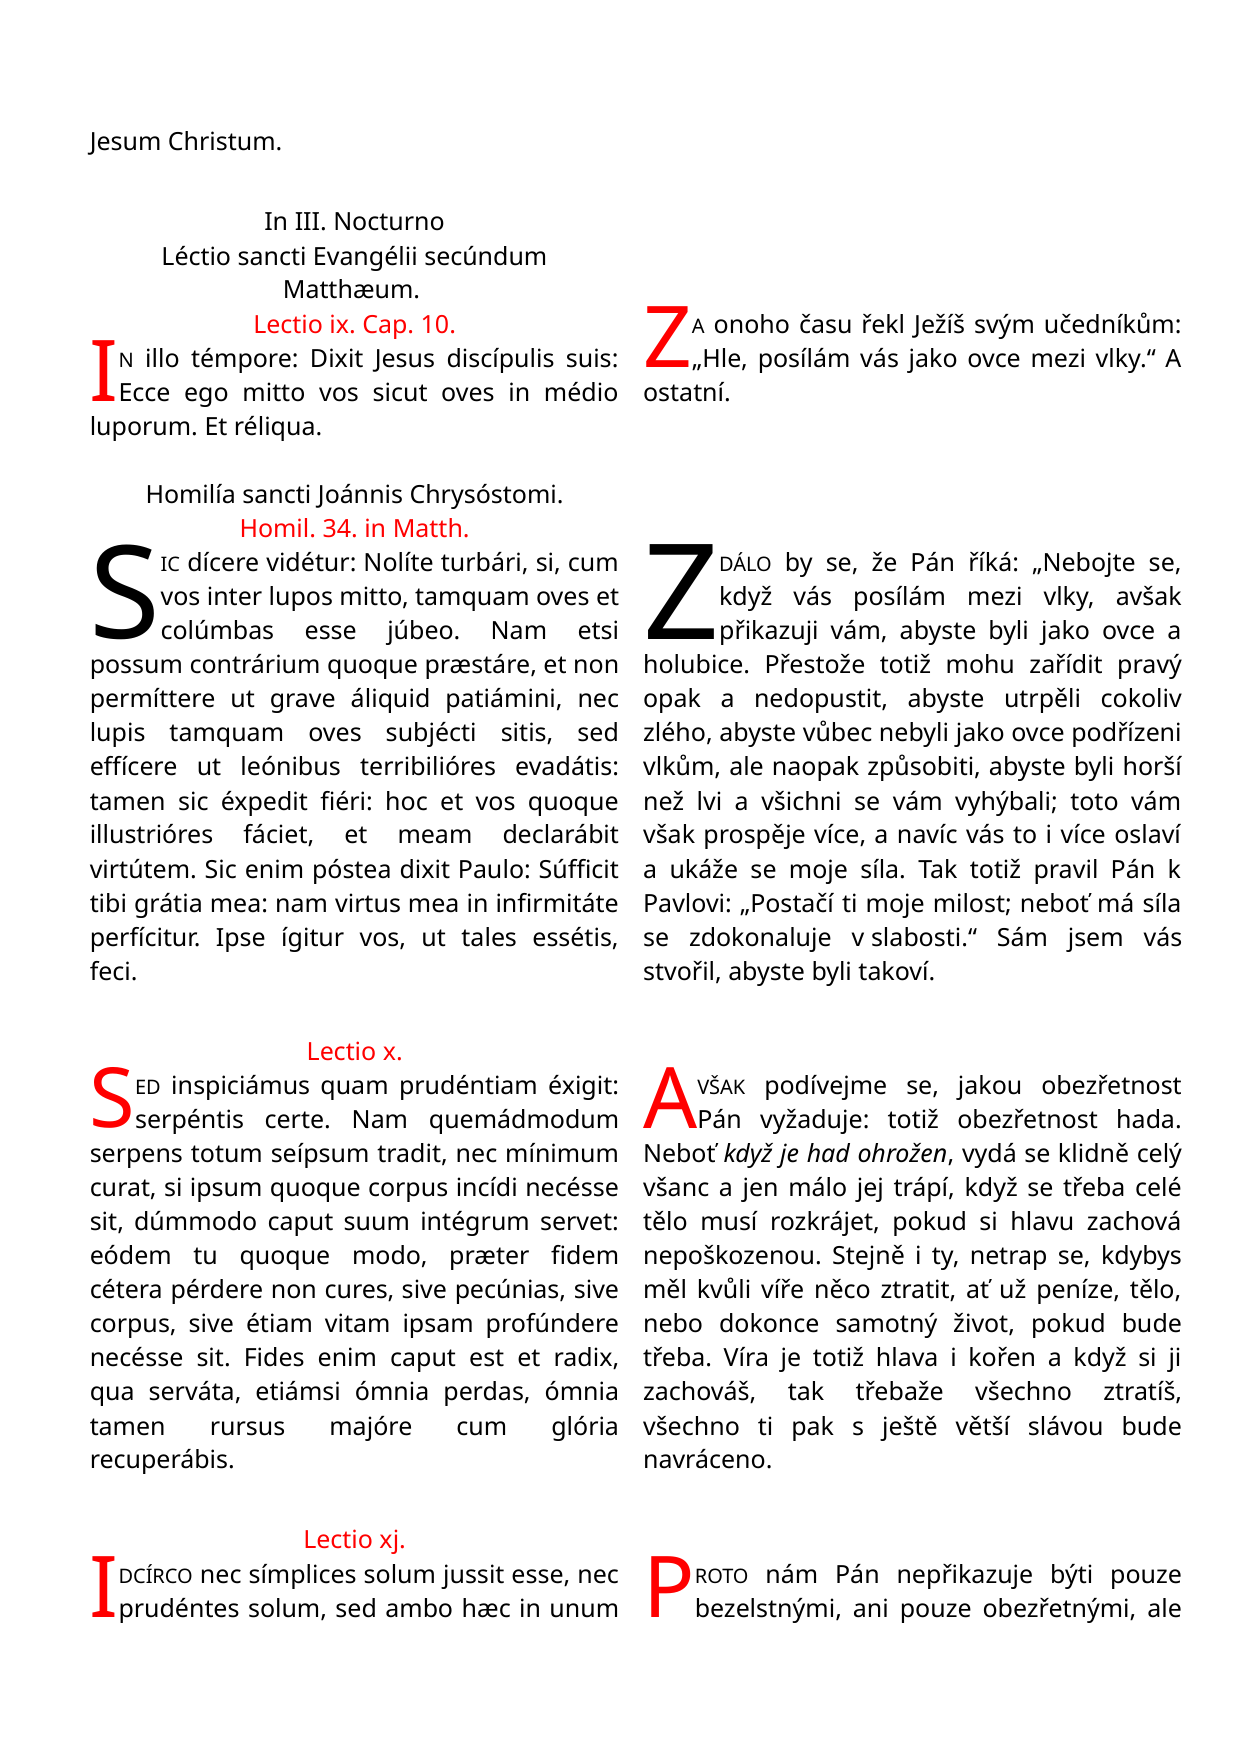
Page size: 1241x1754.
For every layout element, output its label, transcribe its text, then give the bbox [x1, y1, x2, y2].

table_cell Lectio x. Sed inspiciámus quam prudéntiam éxigit: serpéntis certe. Nam quemádmodum serpens totum seípsum tradit, nec mínimum curat, si ipsum quoque corpus incídi necésse sit, dúmmodo caput suum intégrum servet: eódem tu quoque modo, præter fidem cétera pérdere non cures‚ sive pecúnias, sive corpus, sive étiam vitam ipsam profúndere necésse sit. Fides enim caput est et radix, qua serváta, etiámsi ómnia perdas, ómnia tamen rursus majóre cum glória recuperábis. [78, 1028, 631, 1516]
table_cell Za onoho času řekl Ježíš svým učedníkům: „Hle, posílám vás jako ovce mezi vlky.“ A ostatní. Zdálo by se, že Pán říká: „Nebojte se, když vás posílám mezi vlky, avšak přikazuji vám, abyste byli jako ovce a holubice. Přestože totiž mohu zařídit pravý opak a nedopustit, abyste utrpěli cokoliv zlého, abyste vůbec nebyli jako ovce podřízeni vlkům, ale naopak způsobiti, abyste byli horší než lvi a všichni se vám vyhýbali; toto vám však prospěje více, a navíc vás to i více oslaví a ukáže se moje síla. Tak totiž pravil Pán k Pavlovi: „Postačí ti moje milost; neboť má síla se zdokonaluje v slabosti.“ Sám jsem vás stvořil, abyste byli takoví. [631, 198, 1194, 1027]
table_cell Jesum Christum. [78, 118, 631, 198]
table_cell [631, 118, 1194, 198]
table_cell Avšak podívejme se, jakou obezřetnost Pán vyžaduje: totiž obezřetnost hada. Neboť když je had ohrožen, vydá se klidně celý všanc a jen málo jej trápí, když se třeba celé tělo musí rozkrájet, pokud si hlavu zachová nepoškozenou. Stejně i ty, netrap se, kdybys měl kvůli víře něco ztratit, ať už peníze, tělo, nebo dokonce samotný život, pokud bude třeba. Víra je totiž hlava i kořen a když si ji zachováš, tak třebaže všechno ztratíš, všechno ti pak s ještě větší slávou bude navráceno. [631, 1028, 1194, 1516]
table_cell Proto nám Pán nepřikazuje býti pouze bezelstnými, ani pouze obezřetnými, ale [631, 1516, 1194, 1630]
table_cell In III. Nocturno Léctio sancti Evangélii secúndum Matthæum. Lectio ix. Cap. 10. In illo témpore: Dixit Jesus discípulis suis: Ecce ego mitto vos sicut oves in médio luporum. Et réliqua. Homilía sancti Joánnis Chrysóstomi. Homil. 34. in Matth. Sic dícere vidétur: Nolíte turbári, si, cum vos inter lupos mitto‚ tamquam oves et colúmbas esse júbeo. Nam etsi possum contrárium quoque præstáre, et non permíttere ut grave áliquid patiámini, nec lupis tamquam oves subjécti sitis, sed effícere ut leónibus terribilióres evadátis: tamen sic éxpedit fiéri: hoc et vos quoque illustrióres fáciet, et meam declarábit virtútem. Sic enim póstea dixit Paulo: Súfficit tibi grátia mea: nam virtus mea in infirmitáte perfícitur. Ipse ígitur vos, ut tales essétis, feci. [78, 198, 631, 1027]
table_cell Lectio xj. Idcírco nec símplices solum jussit esse, nec prudéntes solum, sed ambo hæc in unum [78, 1516, 631, 1630]
